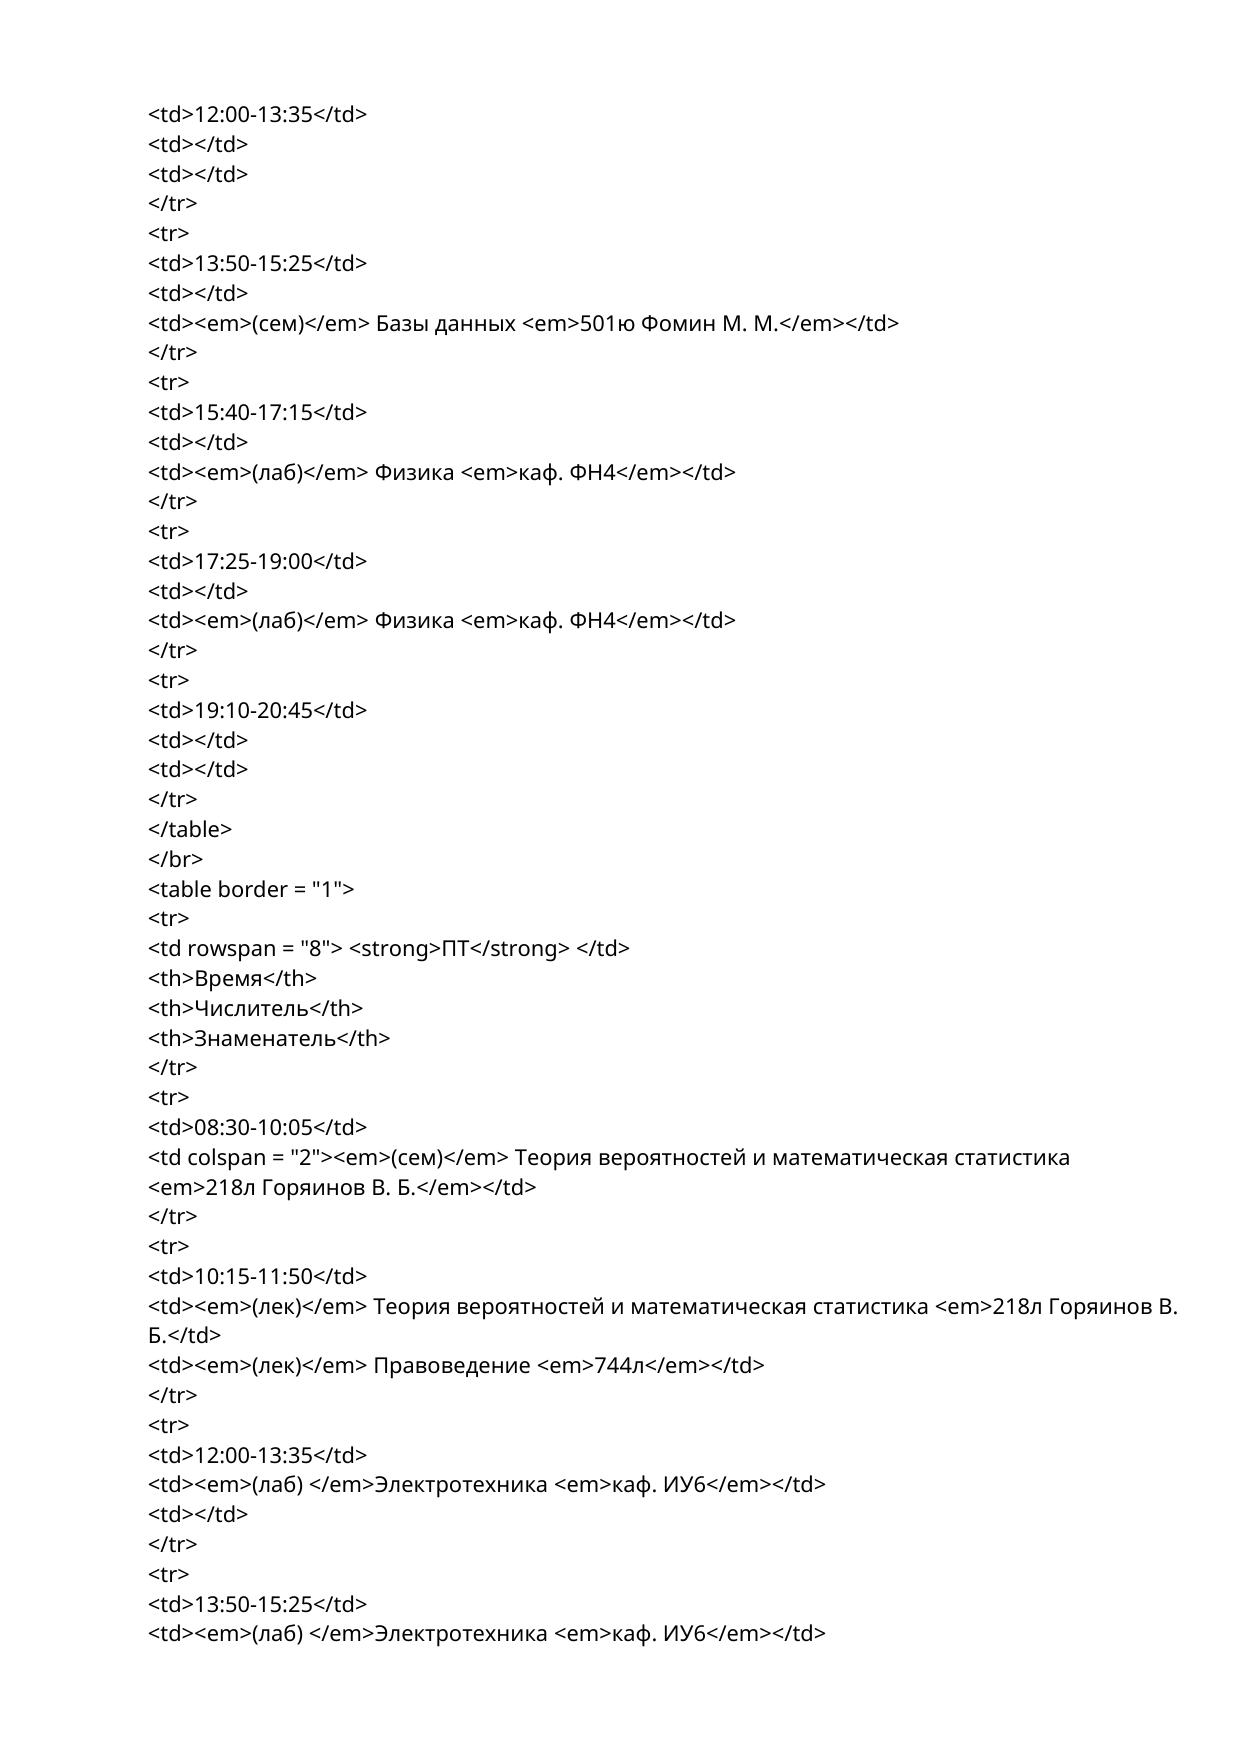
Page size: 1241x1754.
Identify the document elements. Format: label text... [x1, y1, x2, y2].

text <tr> [148, 367, 1181, 397]
text <td>17:25-19:00</td> [148, 546, 1181, 576]
text <td></td> [148, 576, 1181, 606]
text <tr> [148, 665, 1181, 695]
text <td>12:00-13:35</td> [148, 1440, 1181, 1469]
text <td></td> [148, 725, 1181, 754]
text </tr> [148, 1380, 1181, 1410]
text <td></td> [148, 1499, 1181, 1529]
text <td></td> [148, 754, 1181, 784]
text <td>13:50-15:25</td> [148, 1589, 1181, 1618]
text <td>13:50-15:25</td> [148, 248, 1181, 278]
text <td>15:40-17:15</td> [148, 397, 1181, 427]
text <tr> [148, 903, 1181, 933]
text <tr> [148, 1410, 1181, 1440]
text </tr> [148, 1201, 1181, 1231]
text <td><em>(лаб) </em>Электротехника <em>каф. ИУ6</em></td> [148, 1469, 1181, 1499]
text <th>Время</th> [148, 963, 1181, 993]
text <td>12:00-13:35</td> [148, 99, 1181, 129]
text </tr> [148, 1529, 1181, 1559]
text <tr> [148, 1231, 1181, 1261]
text <tr> [148, 1082, 1181, 1112]
text <tr> [148, 516, 1181, 546]
text </tr> [148, 635, 1181, 665]
text <td>08:30-10:05</td> [148, 1112, 1181, 1142]
text <td>10:15-11:50</td> [148, 1261, 1181, 1291]
text <tr> [148, 1559, 1181, 1589]
text <td>19:10-20:45</td> [148, 695, 1181, 725]
text <td></td> [148, 159, 1181, 188]
text <table border = "1"> [148, 874, 1181, 903]
text </tr> [148, 486, 1181, 516]
text </tr> [148, 1052, 1181, 1082]
text <td></td> [148, 278, 1181, 308]
text </tr> [148, 188, 1181, 218]
text </table> [148, 814, 1181, 844]
text <th>Числитель</th> [148, 993, 1181, 1023]
text <td rowspan = "8"> <strong>ПТ</strong> </td> [148, 933, 1181, 963]
text <th>Знаменатель</th> [148, 1023, 1181, 1052]
text <tr> [148, 218, 1181, 248]
text <td><em>(лаб) </em>Электротехника <em>каф. ИУ6</em></td> [148, 1618, 1181, 1648]
text <td><em>(лаб)</em> Физика <em>каф. ФН4</em></td> [148, 457, 1181, 486]
text <td></td> [148, 427, 1181, 457]
text <td><em>(сем)</em> Базы данных <em>501ю Фомин М. М.</em></td> [148, 308, 1181, 337]
text </tr> [148, 784, 1181, 814]
text <td colspan = "2"><em>(сем)</em> Теория вероятностей и математическая статистика <em>218л Горяинов В. Б.</em></td> [148, 1142, 1181, 1201]
text <td><em>(лаб)</em> Физика <em>каф. ФН4</em></td> [148, 606, 1181, 635]
text <td><em>(лек)</em> Правоведение <em>744л</em></td> [148, 1350, 1181, 1380]
text </br> [148, 844, 1181, 874]
text <td></td> [148, 129, 1181, 159]
text <td><em>(лек)</em> Теория вероятностей и математическая статистика <em>218л Горяинов В. Б.</td> [148, 1291, 1181, 1350]
text </tr> [148, 337, 1181, 367]
